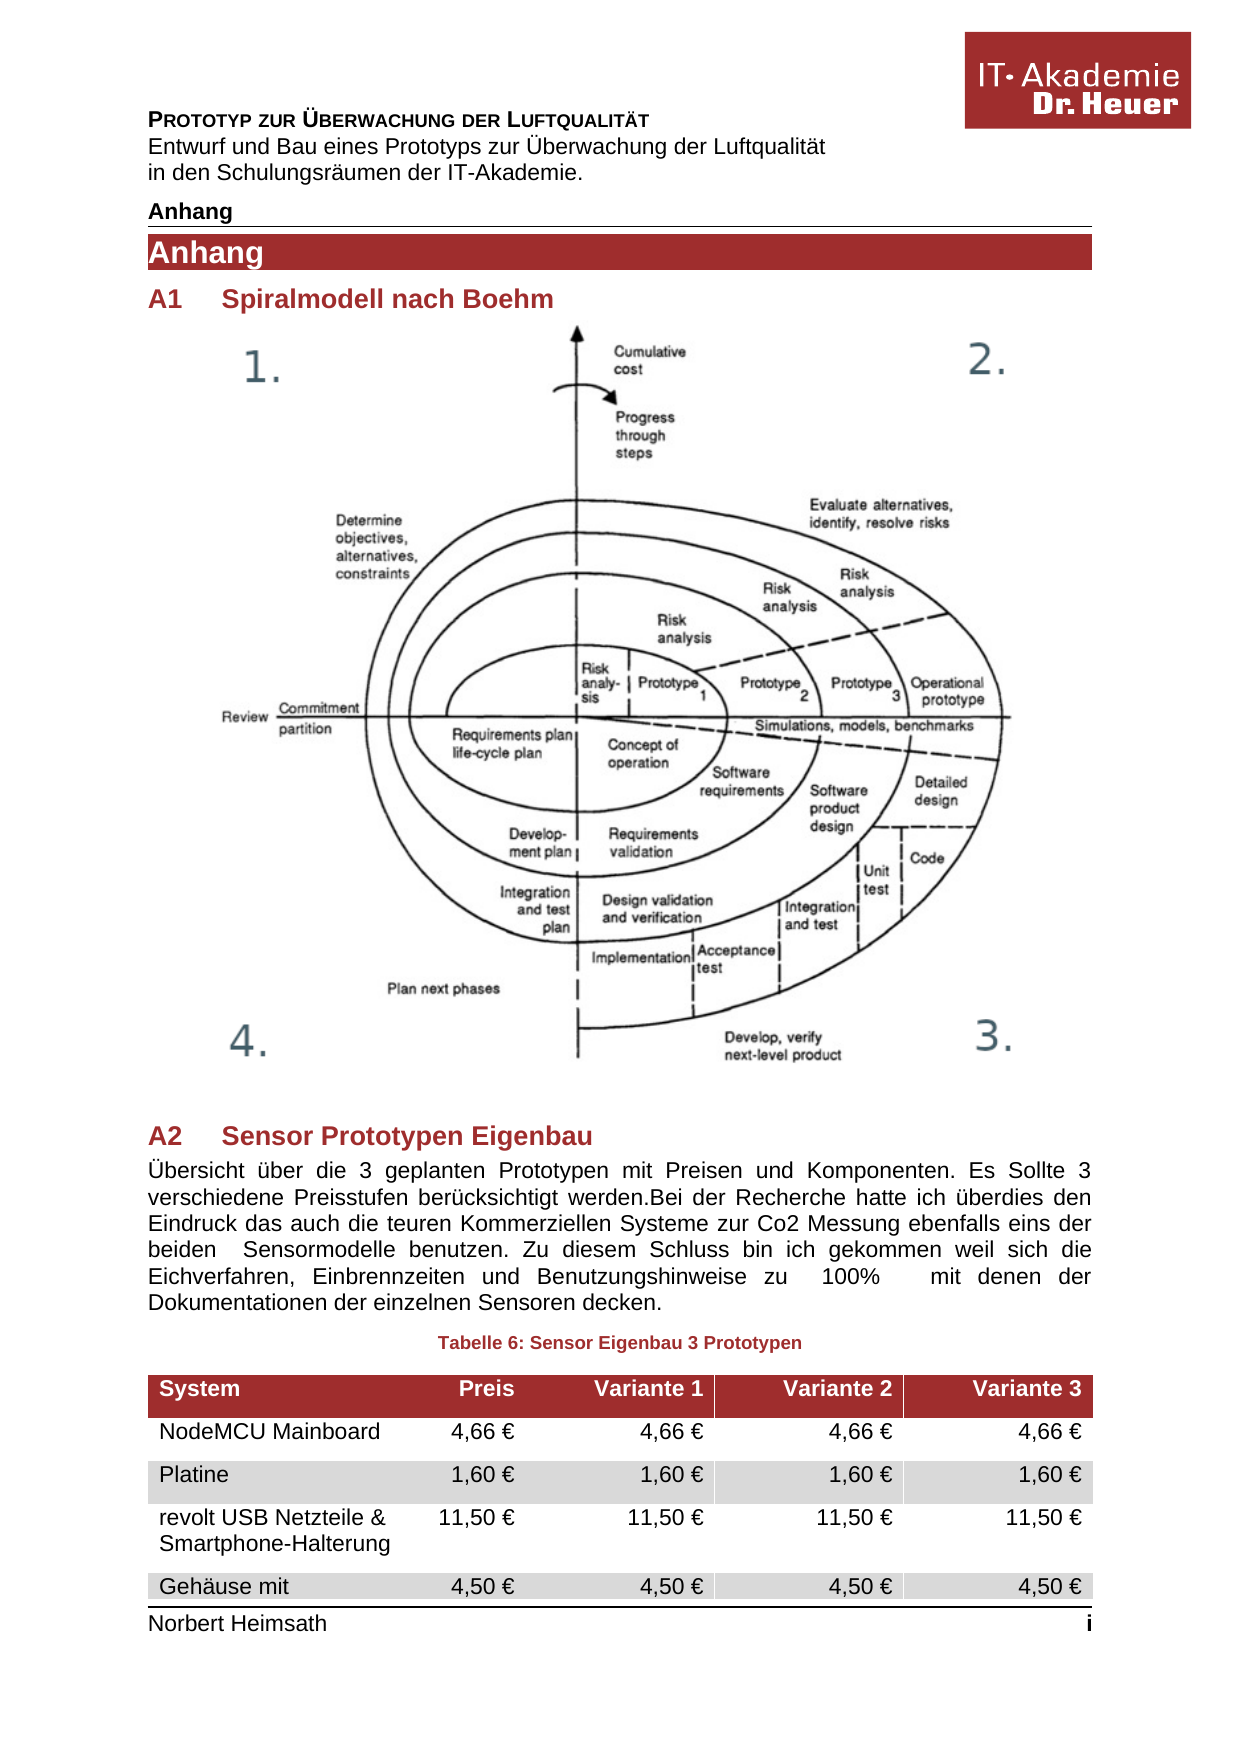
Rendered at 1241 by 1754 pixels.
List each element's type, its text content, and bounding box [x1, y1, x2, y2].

table_cell 11,50 € [526, 1504, 714, 1573]
table_cell Gehäuse mit [148, 1573, 413, 1599]
table_cell 4,66 € [904, 1418, 1093, 1461]
table_cell 4,66 € [715, 1418, 903, 1461]
table_cell NodeMCU Mainboard [148, 1418, 413, 1461]
table_header Variante 1 [526, 1375, 714, 1418]
table_cell 4,66 € [526, 1418, 714, 1461]
table_cell 1,60 € [413, 1461, 526, 1504]
text Tabelle 6: Sensor Eigenbau 3 Prototypen [148, 1332, 1092, 1354]
subtitle Anhang [148, 234, 1092, 270]
table_cell 1,60 € [526, 1461, 714, 1504]
subtitle Sensor Prototypen Eigenbau [148, 1120, 1092, 1151]
table_cell 1,60 € [715, 1461, 903, 1504]
table_header Preis [413, 1375, 526, 1418]
table_header System [148, 1375, 413, 1418]
table_cell 1,60 € [904, 1461, 1093, 1504]
table_header Variante 3 [904, 1375, 1093, 1418]
table_cell 4,50 € [526, 1573, 714, 1599]
table_cell 4,66 € [413, 1418, 526, 1461]
table_cell 4,50 € [413, 1573, 526, 1599]
text Übersicht über die 3 geplanten Prototypen mit Preisen und Komponenten. Es Sollte 3 verschiedene Preisstufen berücksichtigt werden.Bei der Recherche hatte ich überdies den Eindruck das auch die teuren Kommerziellen Systeme zur Co2 Messung ebenfalls eins der beiden Sensormodelle benutzen. Zu diesem Schluss bin ich gekommen weil sich die Eichverfahren, Einbrennzeiten und Benutzungshinweise zu 100% mit denen der Dokumentationen der einzelnen Sensoren decken. [148, 1157, 1092, 1316]
picture [219, 320, 1025, 1071]
table_cell 4,50 € [715, 1573, 903, 1599]
table_cell Platine [148, 1461, 413, 1504]
table_cell 11,50 € [413, 1504, 526, 1573]
table_cell 4,50 € [904, 1573, 1093, 1599]
table_cell revolt USB Netzteile & Smartphone-Halterung [148, 1504, 413, 1573]
table_cell 11,50 € [715, 1504, 903, 1573]
table_header Variante 2 [715, 1375, 903, 1418]
subtitle Spiralmodell nach Boehm [148, 283, 1092, 314]
table_cell 11,50 € [904, 1504, 1093, 1573]
